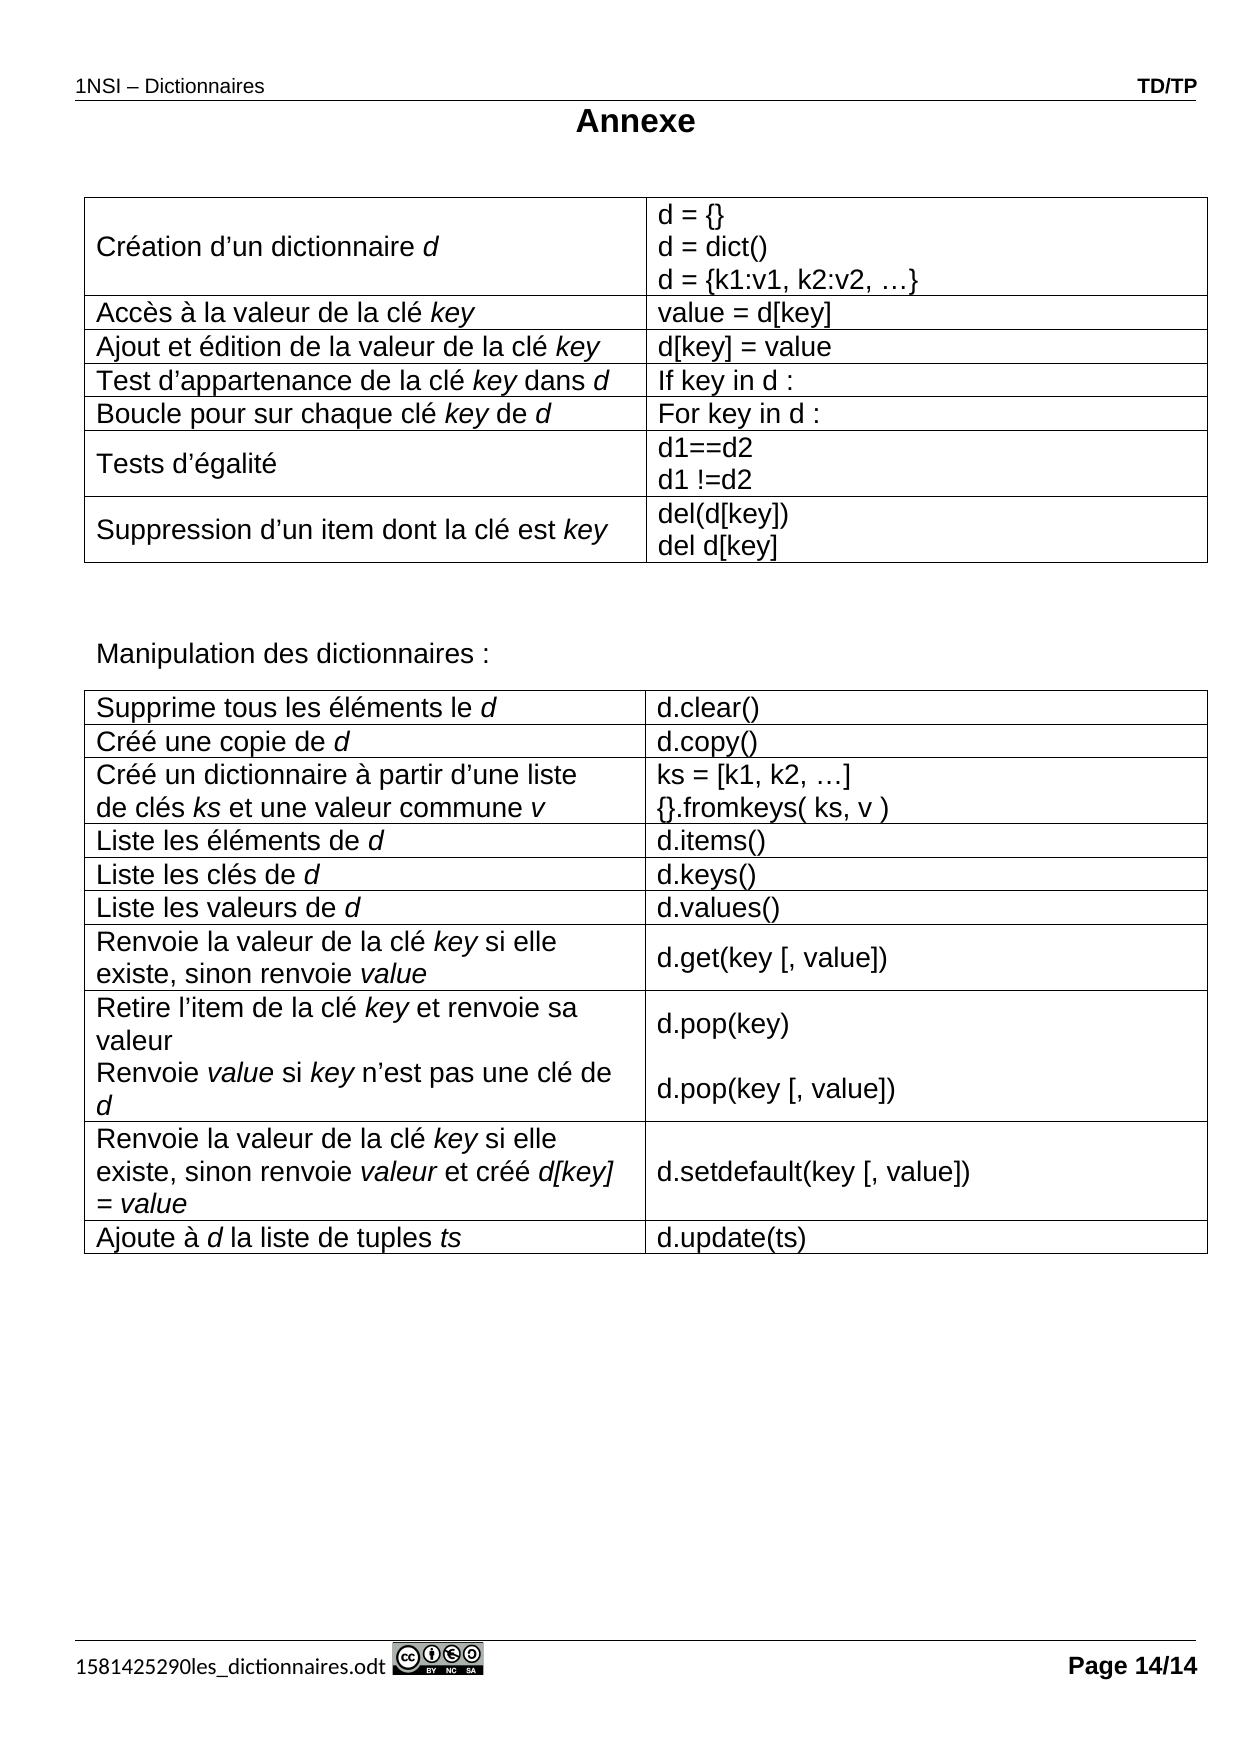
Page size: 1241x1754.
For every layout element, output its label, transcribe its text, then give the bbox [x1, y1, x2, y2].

table_cell Ajoute à d la liste de tuples ts [85, 1221, 645, 1253]
table_cell d.update(ts) [646, 1221, 1207, 1253]
table_header d.clear() [646, 691, 1207, 724]
table_cell d.items() [646, 824, 1207, 857]
table_cell Tests d’égalité [85, 431, 646, 496]
table_cell For key in d : [647, 397, 1207, 429]
table_cell d.get(key [, value]) [646, 925, 1207, 990]
table_cell del(d[key]) del d[key] [647, 497, 1207, 562]
table_header Supprime tous les éléments le d [85, 691, 645, 724]
table_cell d1==d2 d1 !=d2 [647, 431, 1207, 496]
table_cell Test d’appartenance de la clé key dans d [85, 364, 646, 396]
table_cell Liste les valeurs de d [85, 891, 645, 924]
table_cell Ajout et édition de la valeur de la clé key [85, 330, 646, 362]
table_cell d.setdefault(key [, value]) [646, 1122, 1207, 1219]
table_cell Renvoie la valeur de la clé key si elle existe, sinon renvoie valeur et créé d[key] = value [85, 1122, 645, 1219]
table_cell Retire l’item de la clé key et renvoie sa valeur Renvoie value si key n’est pas une clé de d [85, 991, 645, 1121]
table_cell Liste les éléments de d [85, 824, 645, 857]
text Annexe [75, 101, 1196, 139]
table_cell Suppression d’un item dont la clé est key [85, 497, 646, 562]
table_cell Créé un dictionnaire à partir d’une liste de clés ks et une valeur commune v [85, 758, 645, 823]
table_cell d.values() [646, 891, 1207, 924]
table_cell Liste les clés de d [85, 858, 645, 890]
table_cell Renvoie la valeur de la clé key si elle existe, sinon renvoie value [85, 925, 645, 990]
table_cell If key in d : [647, 364, 1207, 396]
table_cell d.keys() [646, 858, 1207, 890]
table_cell Boucle pour sur chaque clé key de d [85, 397, 646, 429]
table_header d = {} d = dict() d = {k1:v1, k2:v2, …} [647, 198, 1207, 295]
table_cell value = d[key] [647, 296, 1207, 329]
table_cell d.pop(key) d.pop(key [, value]) [646, 991, 1207, 1121]
table_cell ks = [k1, k2, …] {}.fromkeys( ks, v ) [646, 758, 1207, 823]
picture [392, 1642, 484, 1675]
text Manipulation des dictionnaires : [96, 637, 1175, 669]
table_cell d[key] = value [647, 330, 1207, 362]
table_header Création d’un dictionnaire d [85, 198, 646, 295]
table_cell Accès à la valeur de la clé key [85, 296, 646, 329]
table_cell Créé une copie de d [85, 725, 645, 757]
table_cell d.copy() [646, 725, 1207, 757]
